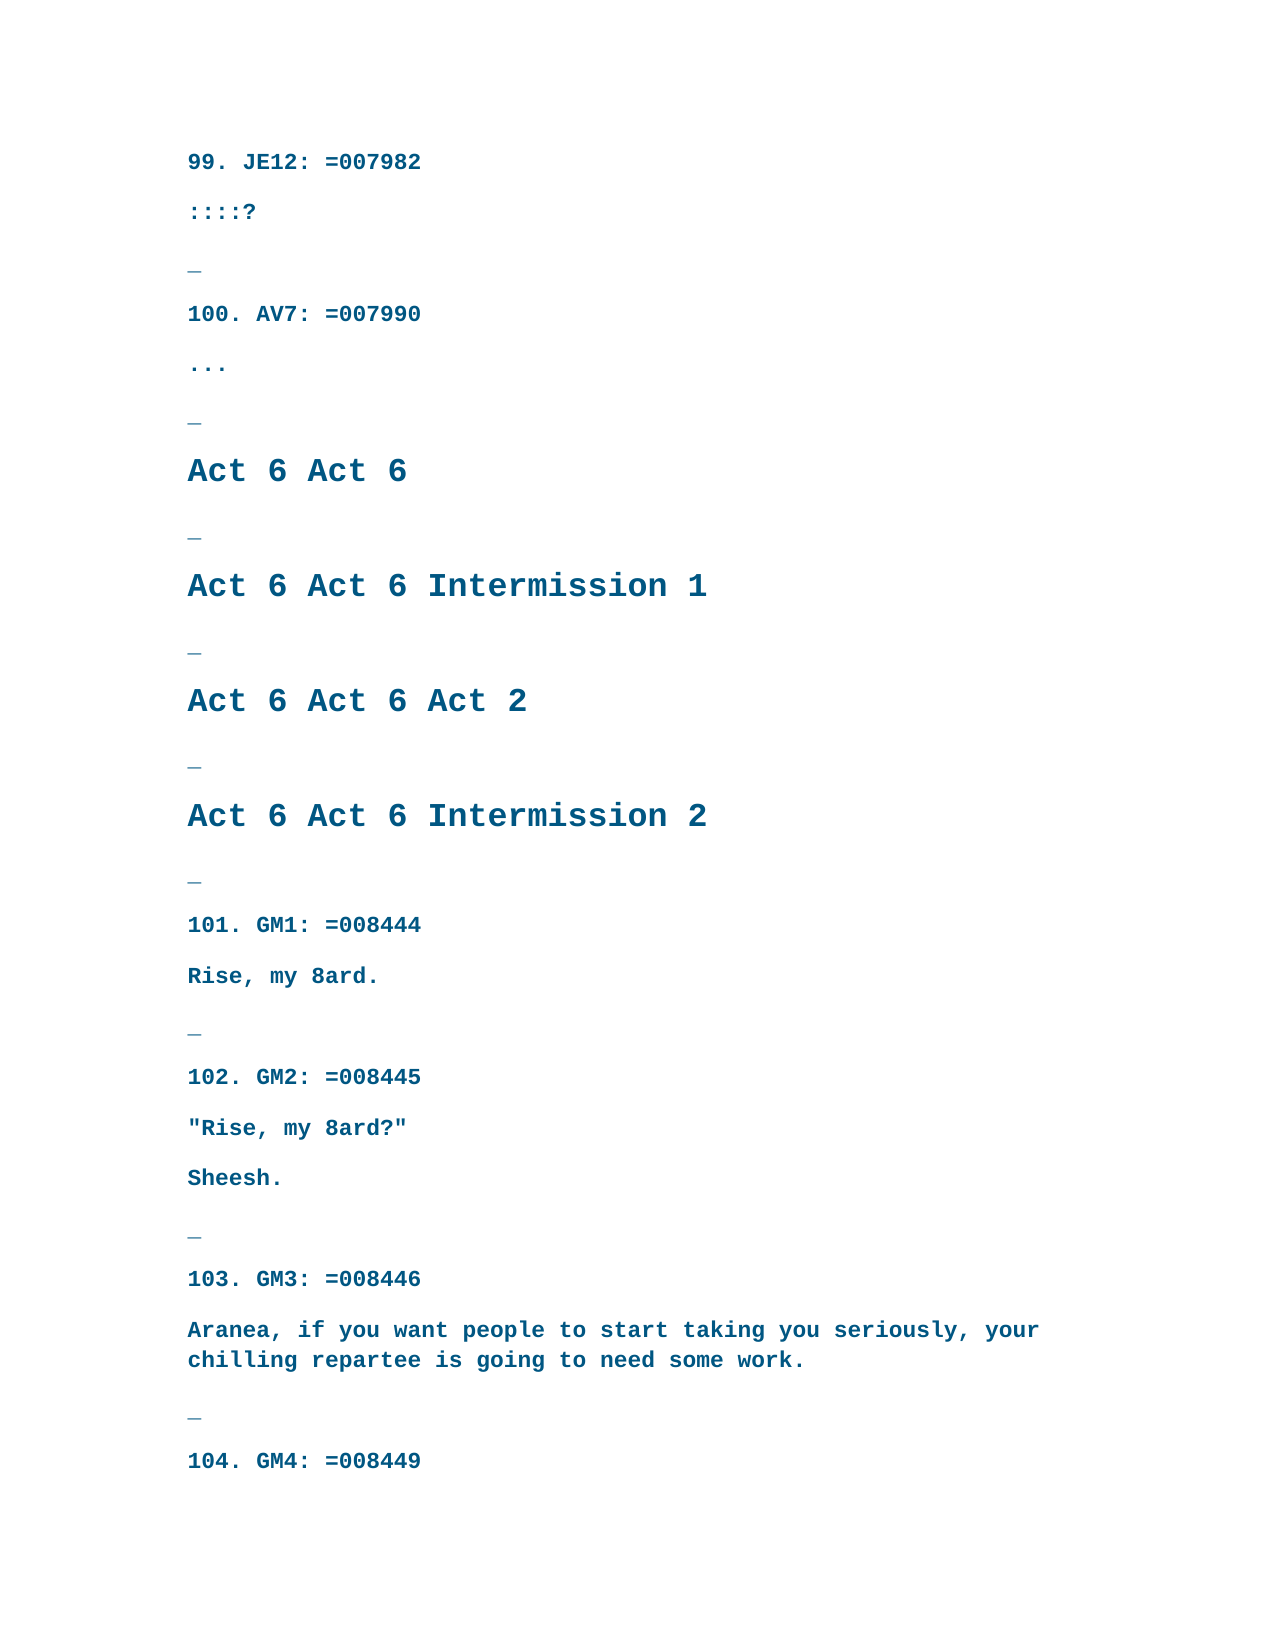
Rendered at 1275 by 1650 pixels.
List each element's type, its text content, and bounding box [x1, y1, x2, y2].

text ::::? [187, 201, 1087, 227]
text 99. JE12: =007982 [187, 150, 1087, 176]
text Act 6 Act 6 Intermission 1 [187, 569, 1087, 606]
text 104. GM4: =008449 [187, 1449, 1087, 1475]
text _ [187, 1399, 1087, 1425]
text _ [187, 748, 1087, 774]
text 103. GM3: =008446 [187, 1268, 1087, 1294]
text Act 6 Act 6 Act 2 [187, 683, 1087, 721]
text 102. GM2: =008445 [187, 1065, 1087, 1091]
text Aranea, if you want people to start taking you seriously, your chilling repartee is going to need some work. [187, 1318, 1087, 1374]
text 101. GM1: =008444 [187, 913, 1087, 939]
text _ [187, 863, 1087, 889]
text ... [187, 352, 1087, 378]
text _ [187, 518, 1087, 544]
text _ [187, 251, 1087, 277]
text Act 6 Act 6 Intermission 2 [187, 798, 1087, 836]
text Rise, my 8ard. [187, 964, 1087, 990]
text _ [187, 1217, 1087, 1243]
text 100. AV7: =007990 [187, 302, 1087, 328]
text _ [187, 1014, 1087, 1041]
text "Rise, my 8ard?" [187, 1116, 1087, 1142]
text _ [187, 633, 1087, 659]
text _ [187, 403, 1087, 429]
text Sheesh. [187, 1166, 1087, 1192]
text Act 6 Act 6 [187, 454, 1087, 492]
